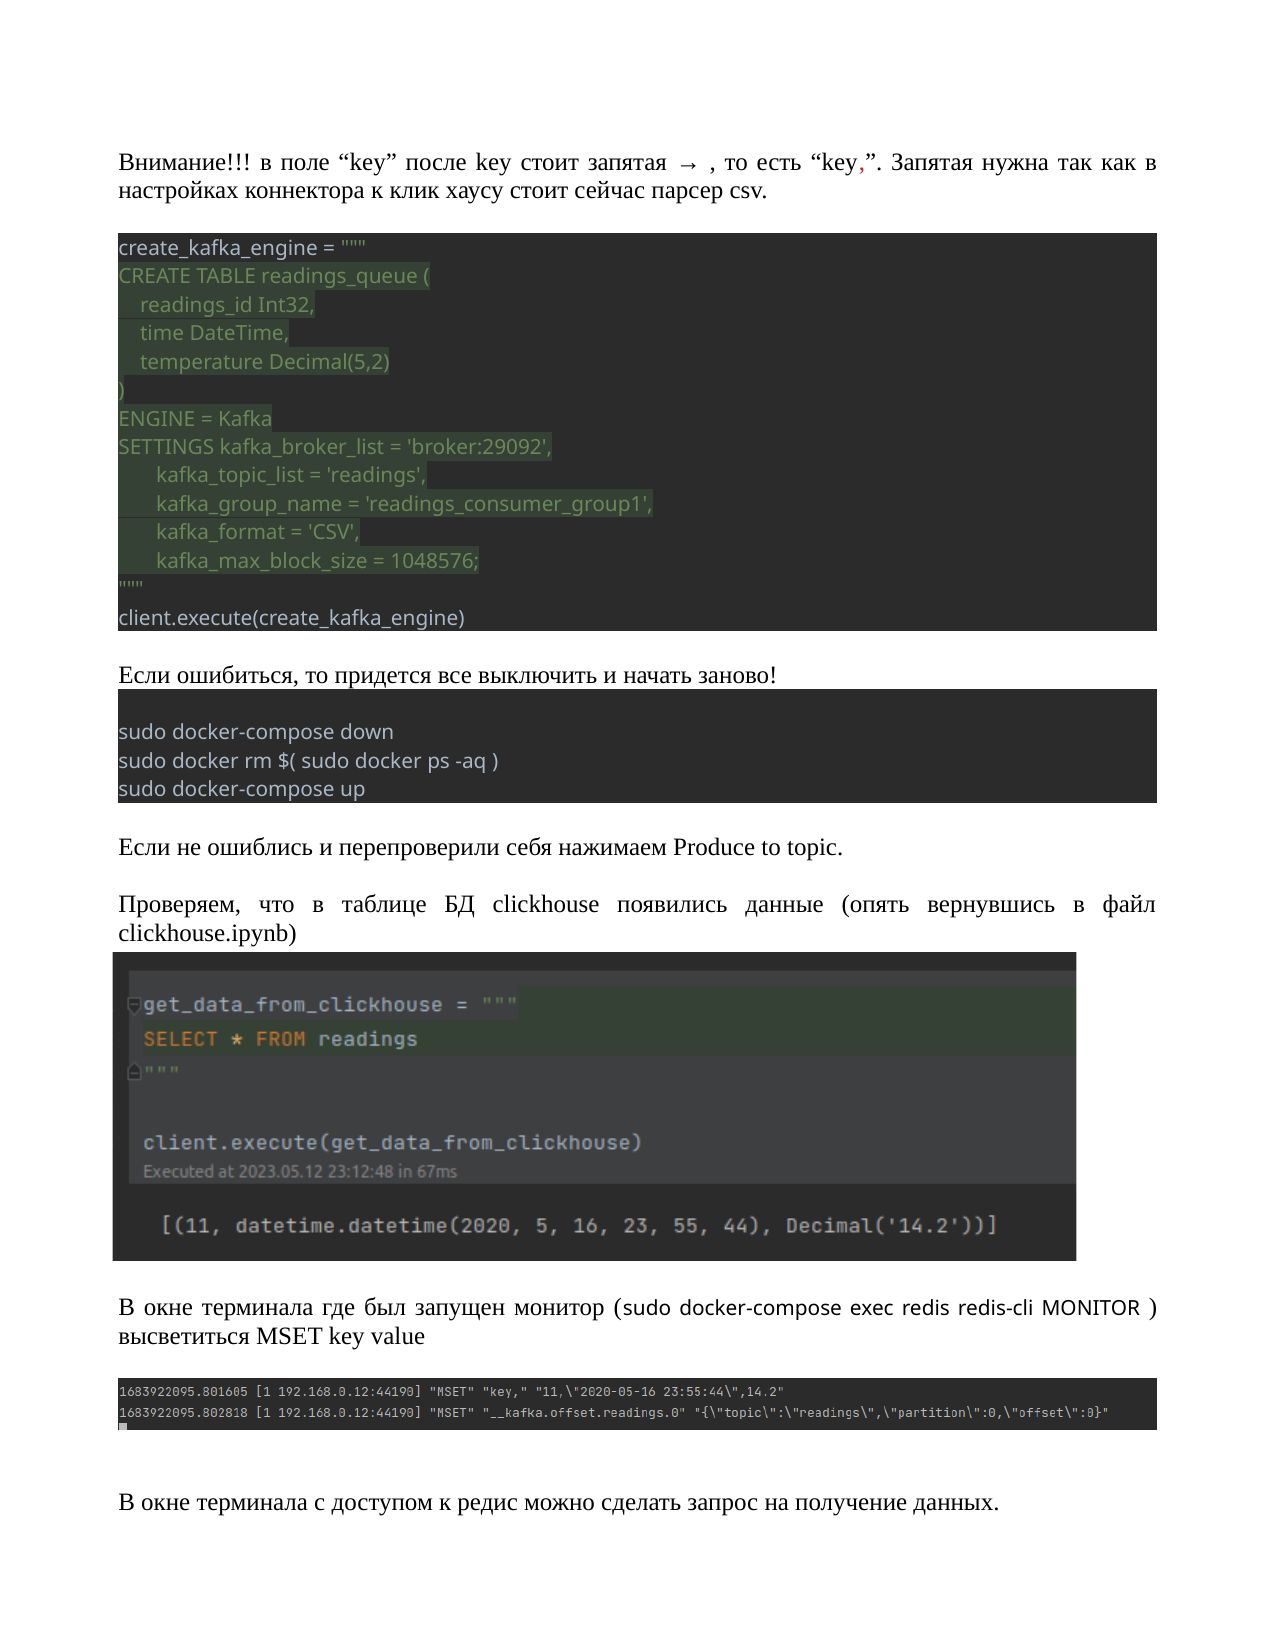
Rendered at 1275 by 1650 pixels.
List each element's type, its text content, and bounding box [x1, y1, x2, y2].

text Если не ошиблись и перепроверили себя нажимаем Produce to topic. [118, 832, 1157, 860]
text В окне терминала где был запущен монитор (sudo docker-compose exec redis redis-cli MONITOR ) высветиться MSET key value [118, 1292, 1157, 1350]
text Если ошибиться, то придется все выключить и начать заново! [118, 660, 1157, 689]
text sudo docker-compose down sudo docker rm $( sudo docker ps -aq ) sudo docker-compose up [118, 689, 1157, 803]
text create_kafka_engine = """ CREATE TABLE readings_queue ( readings_id Int32, time DateTime, temperature Decimal(5,2) ) ENGINE = Kafka SETTINGS kafka_broker_list = 'broker:29092', kafka_topic_list = 'readings', kafka_group_name = 'readings_consumer_group1', kafka_format = 'CSV', kafka_max_block_size = 1048576; """ client.execute(create_kafka_engine) [118, 233, 1157, 631]
text Внимание!!! в поле “key” после key стоит запятая → , то есть “key,”. Запятая нужна так как в настройках коннектора к клик хаусу стоит сейчас парсер csv. [118, 147, 1157, 204]
text Проверяем, что в таблице БД clickhouse появились данные (опять вернувшись в файл clickhouse.ipynb) [118, 889, 1157, 947]
picture [112, 952, 1077, 1261]
picture [118, 1378, 1157, 1430]
text В окне терминала с доступом к редис можно сделать запрос на получение данных. [118, 1487, 1157, 1516]
